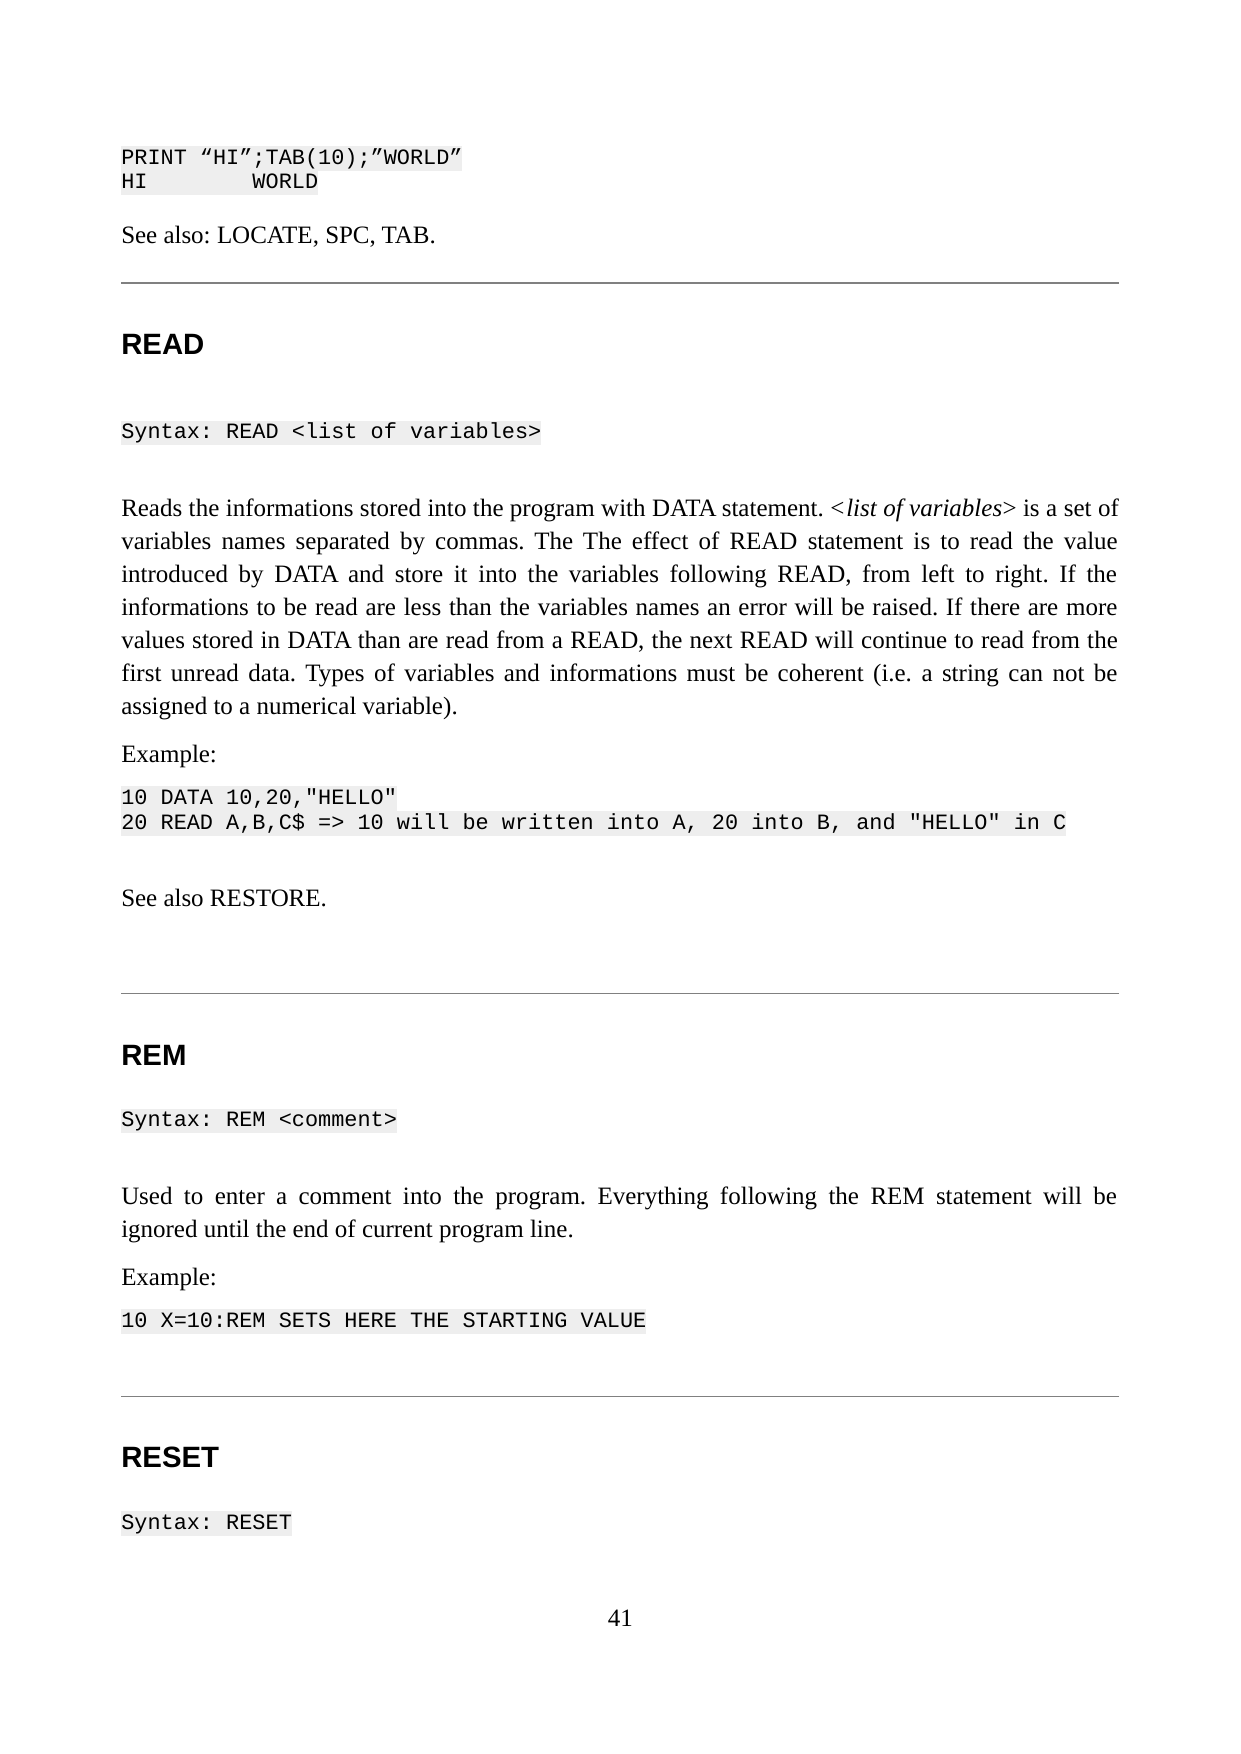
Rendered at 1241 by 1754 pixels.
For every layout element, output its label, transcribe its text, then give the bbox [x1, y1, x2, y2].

text Reads the informations stored into the program with DATA statement. <list of variables> is a set of variables names separated by commas. The The effect of READ statement is to read the value introduced by DATA and store it into the variables following READ, from left to right. If the informations to be read are less than the variables names an error will be raised. If there are more values stored in DATA than are read from a READ, the next READ will continue to read from the first unread data. Types of variables and informations must be coherent (i.e. a string can not be assigned to a numerical variable). [121, 493, 1119, 720]
text Example: [121, 739, 1119, 767]
text Syntax: RESET [292, 1511, 1119, 1536]
subtitle REM [121, 1037, 1119, 1071]
text PRINT “HI”;TAB(10);”WORLD” [462, 146, 1119, 171]
text 10 DATA 10,20,"HELLO" [397, 786, 1119, 811]
text Example: [121, 1262, 1119, 1290]
text 10 X=10:REM SETS HERE THE STARTING VALUE [646, 1309, 1119, 1334]
text Syntax: READ <list of variables> [541, 421, 1119, 445]
text Syntax: REM <comment> [121, 1108, 1119, 1133]
text Used to enter a comment into the program. Everything following the REM statement will be ignored until the end of current program line. [121, 1181, 1119, 1243]
text See also: LOCATE, SPC, TAB. [121, 220, 1119, 249]
text See also RESTORE. [121, 883, 1119, 912]
subtitle READ [121, 327, 1119, 360]
text HI WORLD [318, 171, 1119, 195]
subtitle RESET [121, 1440, 1119, 1474]
